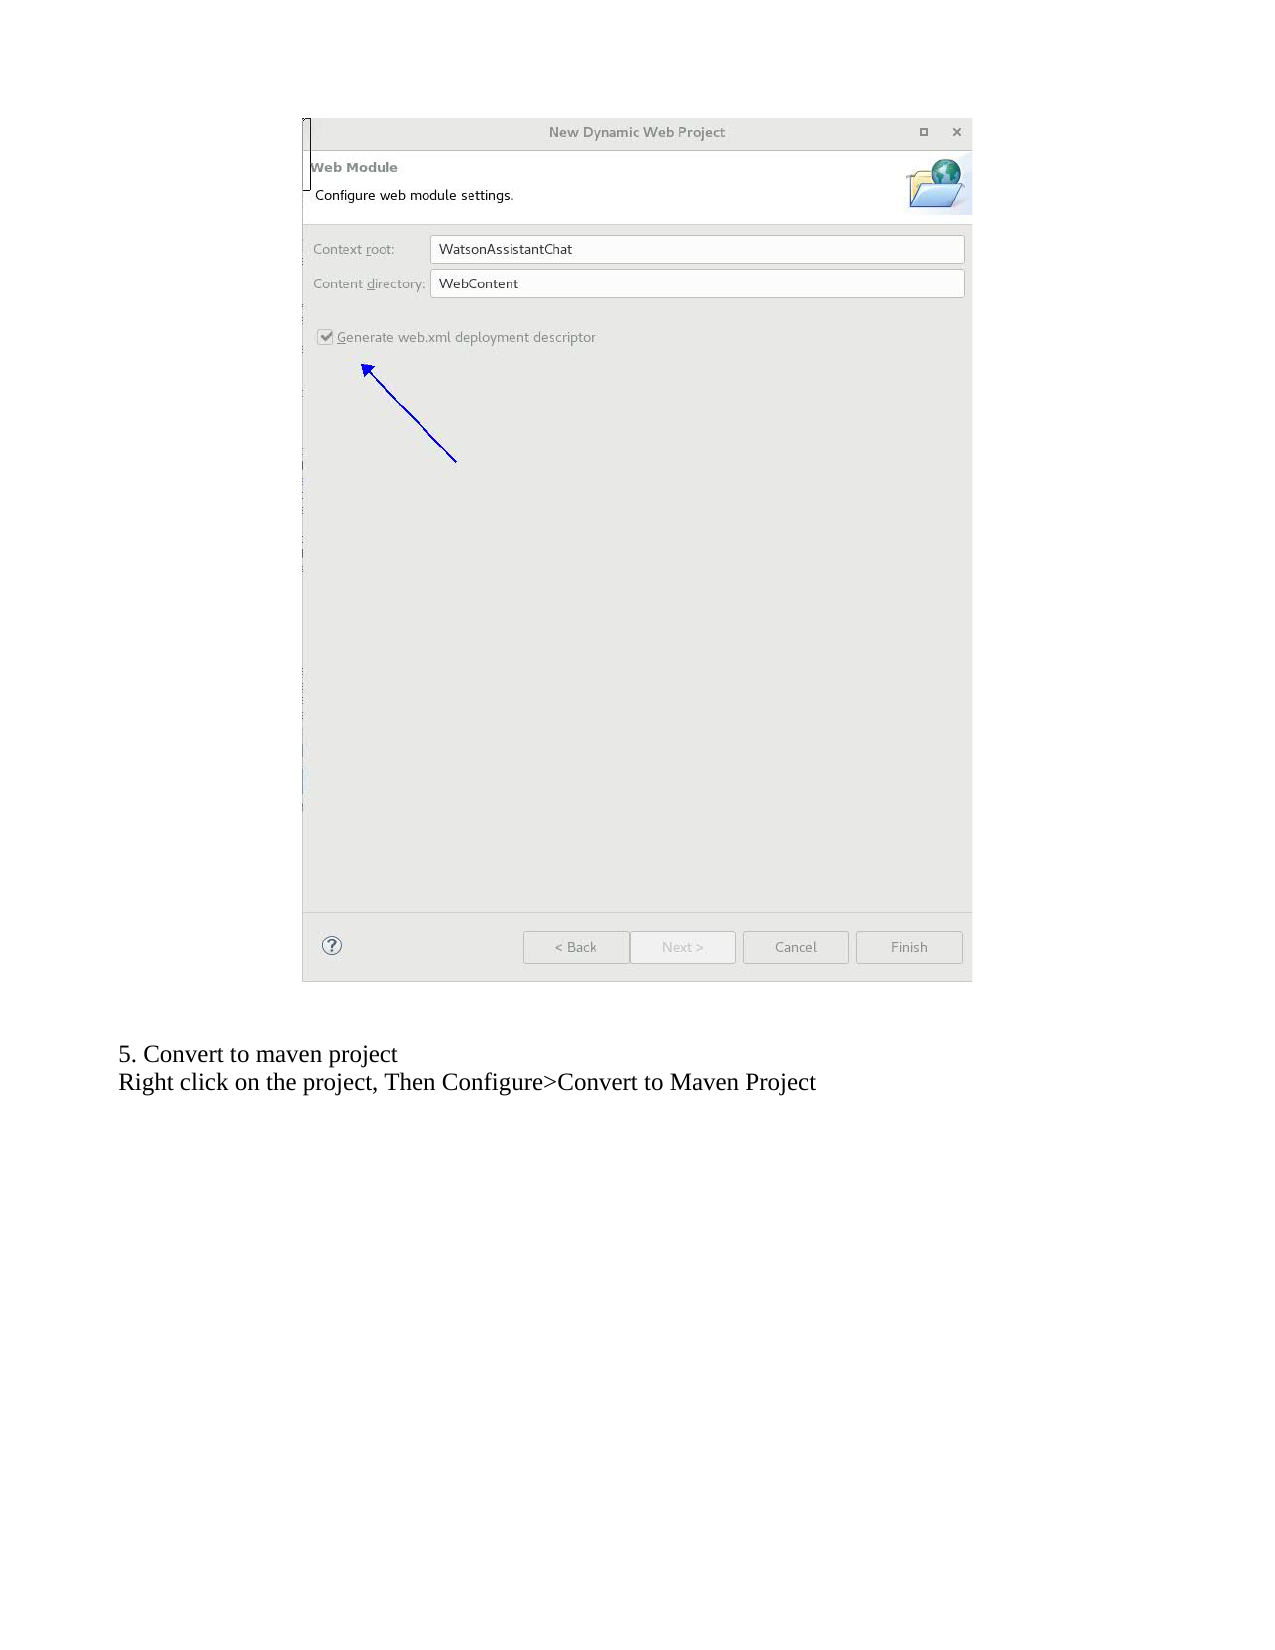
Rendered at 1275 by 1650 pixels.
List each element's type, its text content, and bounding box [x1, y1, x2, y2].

picture [302, 118, 973, 982]
text 5. Convert to maven project Right click on the project, Then Configure>Convert to Maven Project [118, 1039, 1157, 1096]
